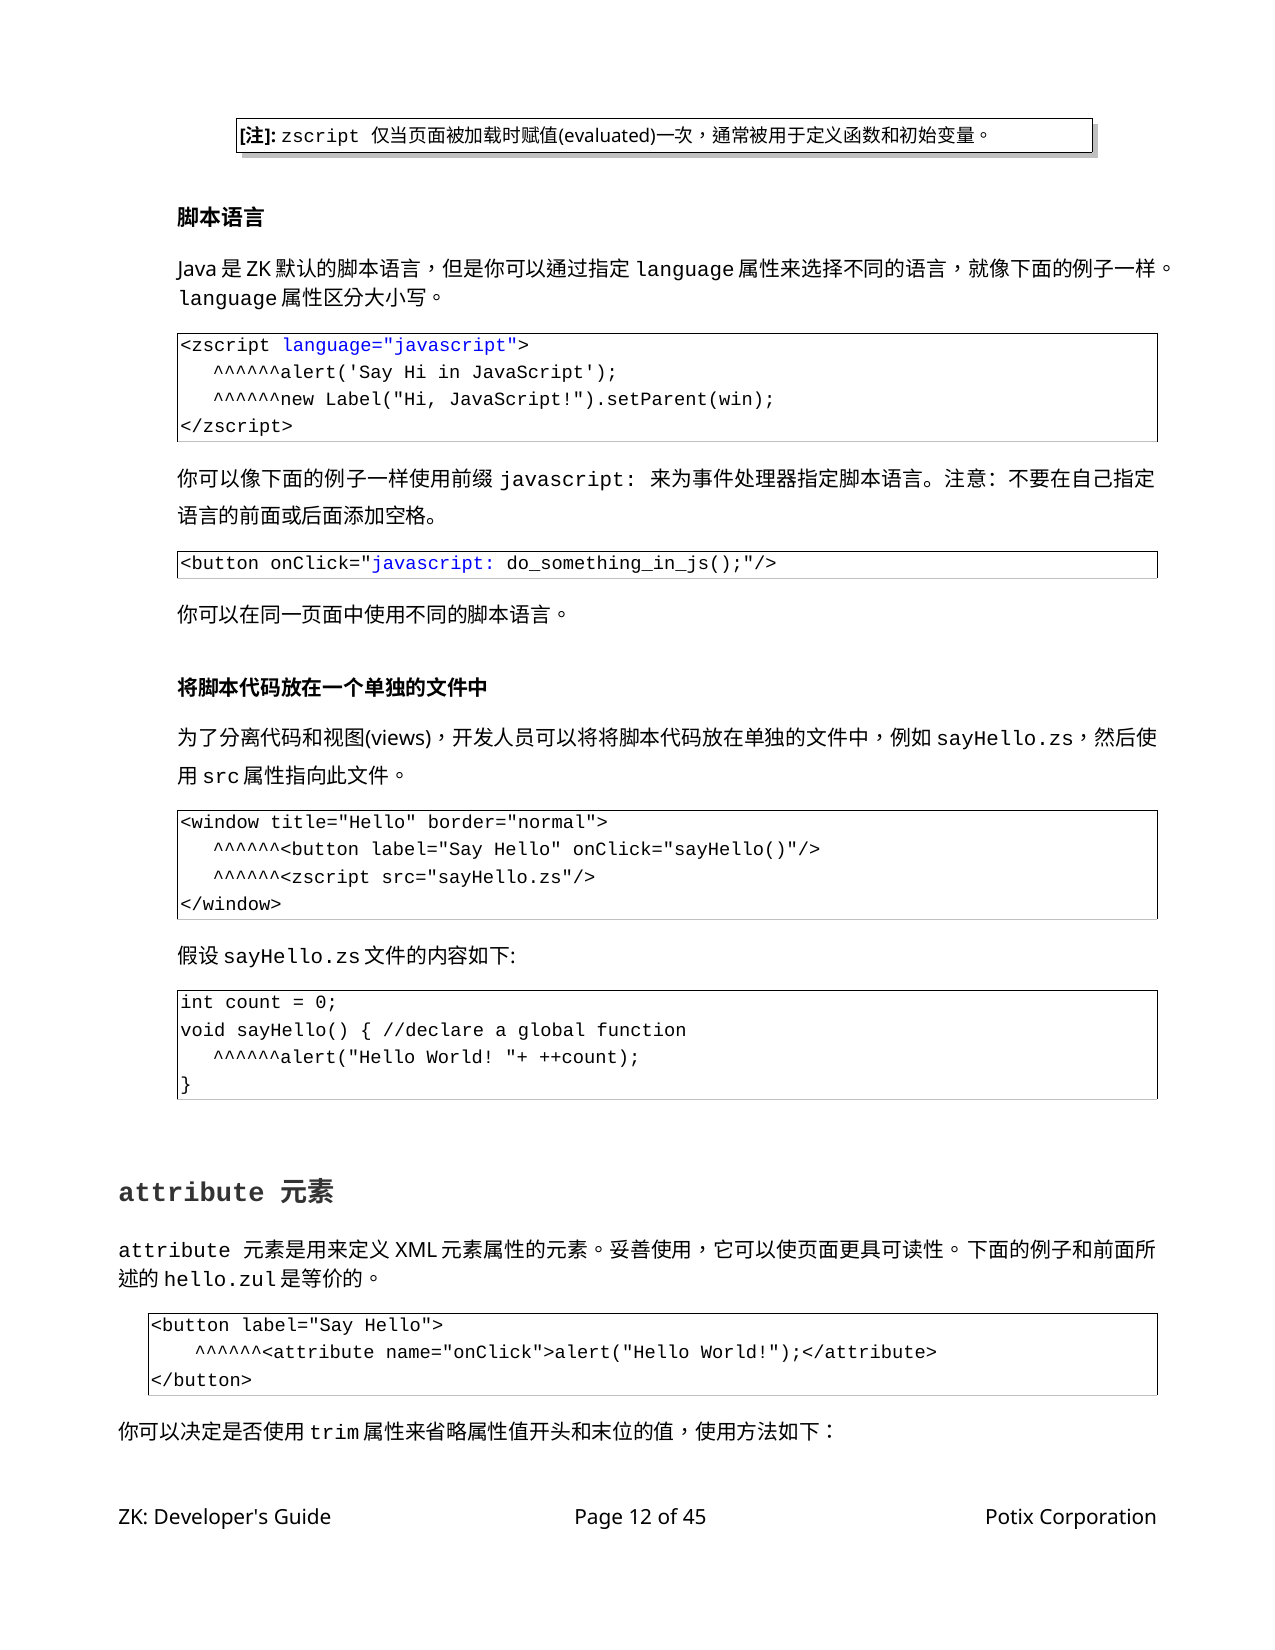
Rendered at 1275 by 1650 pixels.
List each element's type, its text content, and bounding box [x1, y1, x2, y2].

text ^^^^^^alert("Hello World! "+ ++count); [178, 1045, 1157, 1069]
text int count = 0; [178, 991, 1157, 1015]
text ^^^^^^<button label="Say Hello" onClick="sayHello()"/> [178, 837, 1157, 862]
text 为了分离代码和视图(views)，开发人员可以将将脚本代码放在单独的文件中，例如sayHello.zs，然后使用src属性指向此文件。 [177, 722, 1157, 789]
text ^^^^^^new Label("Hi, JavaScript!").setParent(win); [178, 387, 1157, 411]
text </button> [149, 1368, 1157, 1395]
text <button label="Say Hello"> [149, 1314, 1157, 1337]
text </window> [178, 892, 1157, 919]
subtitle attribute 元素 [118, 1170, 1157, 1209]
text <window title="Hello" border="normal"> [178, 811, 1157, 834]
text void sayHello() { //declare a global function [178, 1018, 1157, 1042]
text } [178, 1072, 1157, 1099]
subtitle 脚本语言 [177, 200, 1157, 232]
text ^^^^^^<attribute name="onClick">alert("Hello World!");</attribute> [149, 1340, 1157, 1365]
text 你可以在同一页面中使用不同的脚本语言。 [177, 598, 1157, 628]
text 假设sayHello.zs文件的内容如下: [177, 939, 1157, 970]
subtitle 将脚本代码放在一个单独的文件中 [177, 671, 1157, 701]
text <button onClick="javascript: do_something_in_js();"/> [178, 552, 1157, 578]
text attribute 元素是用来定义XML元素属性的元素。妥善使用，它可以使页面更具可读性。下面的例子和前面所述的hello.zul是等价的。 [118, 1233, 1157, 1293]
text ^^^^^^alert('Say Hi in JavaScript'); [178, 360, 1157, 384]
text </zscript> [178, 414, 1157, 441]
text ^^^^^^<zscript src="sayHello.zs"/> [178, 864, 1157, 889]
text [注]: zscript 仅当页面被加载时赋值(evaluated)一次，通常被用于定义函数和初始变量。 [237, 119, 1092, 152]
text Java是ZK默认的脚本语言，但是你可以通过指定language属性来选择不同的语言，就像下面的例子一样。language属性区分大小写。 [177, 252, 1157, 312]
text <zscript language="javascript"> [178, 334, 1157, 357]
text 你可以像下面的例子一样使用前缀 javascript: 来为事件处理器指定脚本语言。注意：不要在自己指定语言的前面或后面添加空格。 [177, 462, 1157, 530]
text 你可以决定是否使用trim属性来省略属性值开头和末位的值，使用方法如下： [118, 1416, 1157, 1446]
